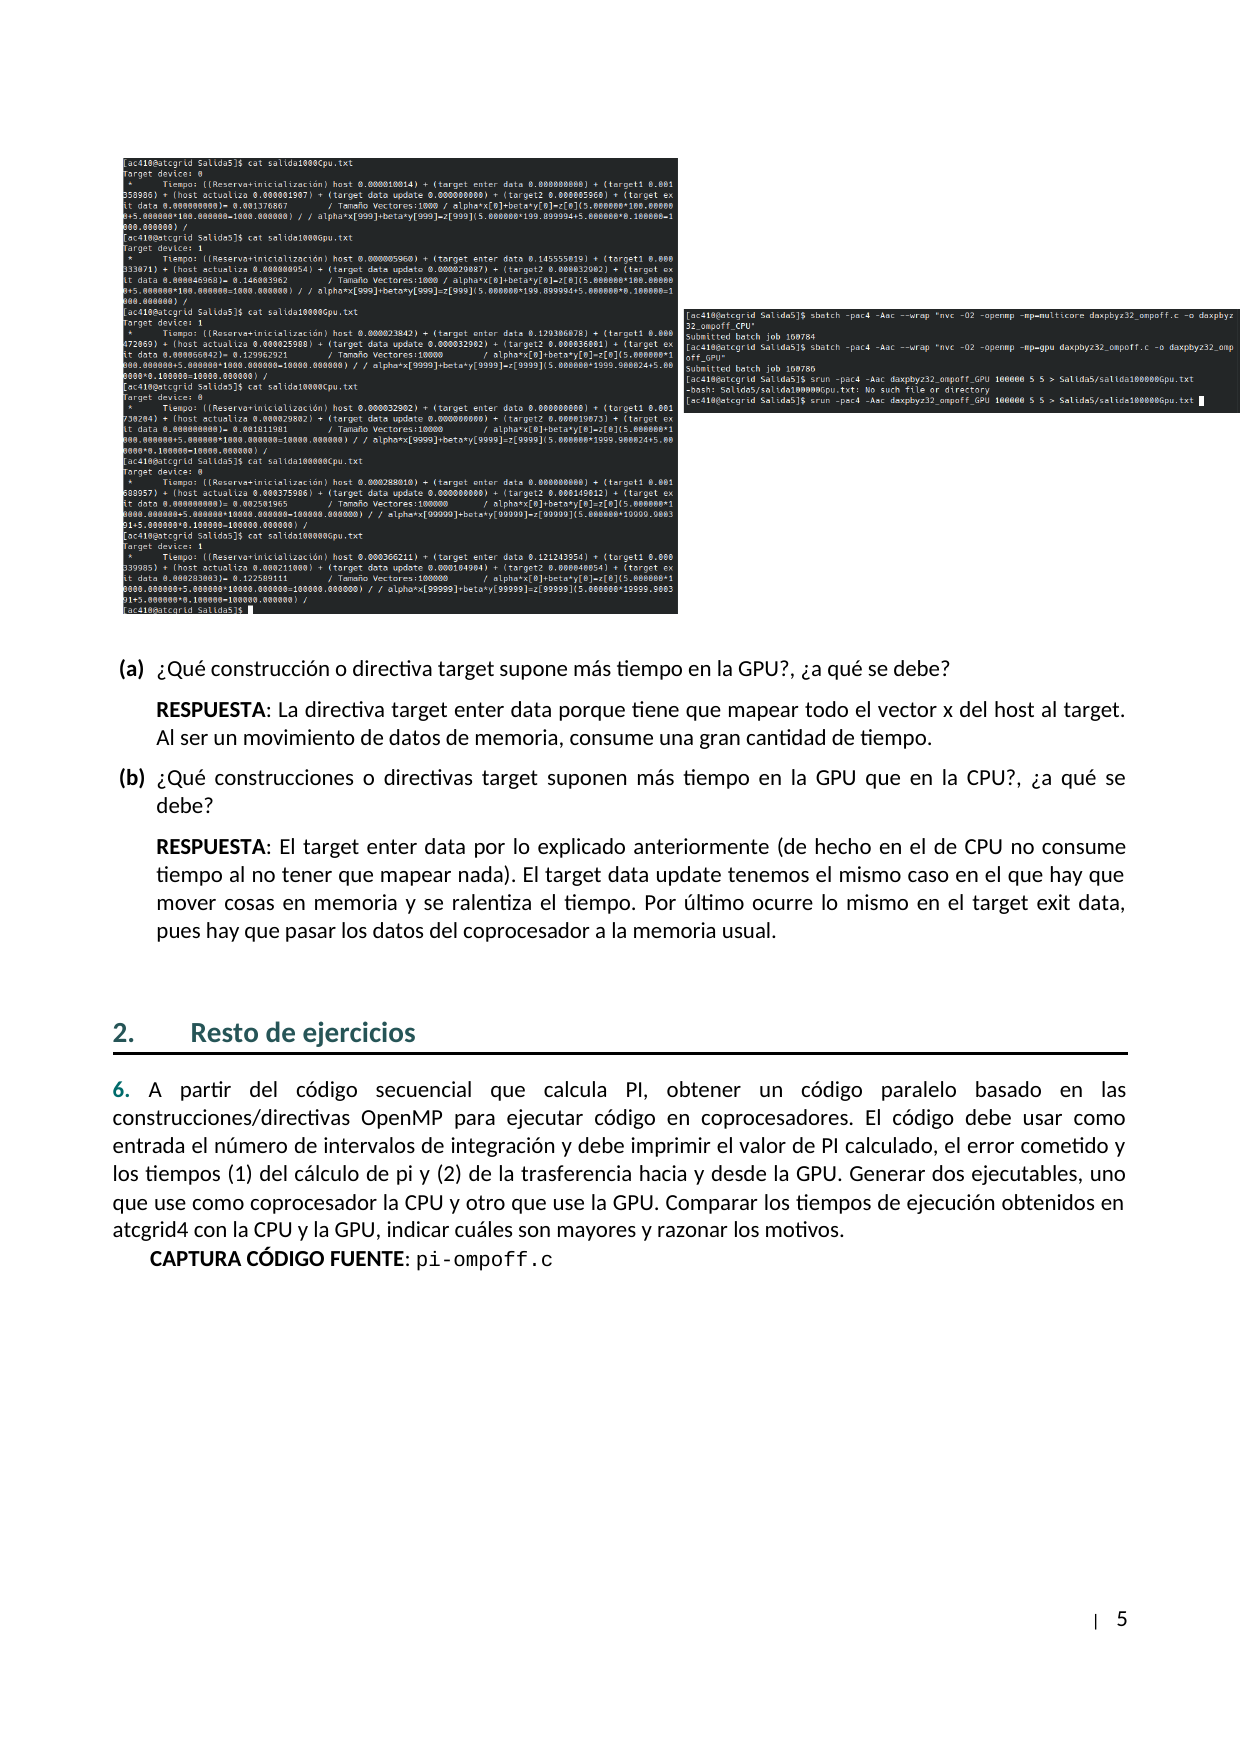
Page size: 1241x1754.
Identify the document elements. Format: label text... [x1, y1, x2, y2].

subtitle Resto de ejercicios [112, 1014, 1128, 1055]
list ¿Qué construcciones o directivas target suponen más tiempo en la GPU que en la CPU?, ¿a qué se debe? [119, 763, 1128, 819]
picture [123, 158, 678, 614]
list RESPUESTA: La directiva target enter data porque tiene que mapear todo el vector x del host al target. Al ser un movimiento de datos de memoria, consume una gran cantidad de tiempo. [156, 695, 1128, 751]
list 6. A partir del código secuencial que calcula PI, obtener un código paralelo basado en las construcciones/directivas OpenMP para ejecutar código en coprocesadores. El código debe usar como entrada el número de intervalos de integración y debe imprimir el valor de PI calculado, el error cometido y los tiempos (1) del cálculo de pi y (2) de la trasferencia hacia y desde la GPU. Generar dos ejecutables, uno que use como coprocesador la CPU y otro que use la GPU. Comparar los tiempos de ejecución obtenidos en atcgrid4 con la CPU y la GPU, indicar cuáles son mayores y razonar los motivos. [112, 1076, 1128, 1244]
list ¿Qué construcción o directiva target supone más tiempo en la GPU?, ¿a qué se debe? [119, 654, 1128, 682]
text CAPTURA CÓDIGO FUENTE: pi-ompoff.c [150, 1244, 1128, 1272]
picture [683, 309, 1240, 413]
list RESPUESTA: El target enter data por lo explicado anteriormente (de hecho en el de CPU no consume tiempo al no tener que mapear nada). El target data update tenemos el mismo caso en el que hay que mover cosas en memoria y se ralentiza el tiempo. Por último ocurre lo mismo en el target exit data, pues hay que pasar los datos del coprocesador a la memoria usual. [156, 832, 1128, 944]
